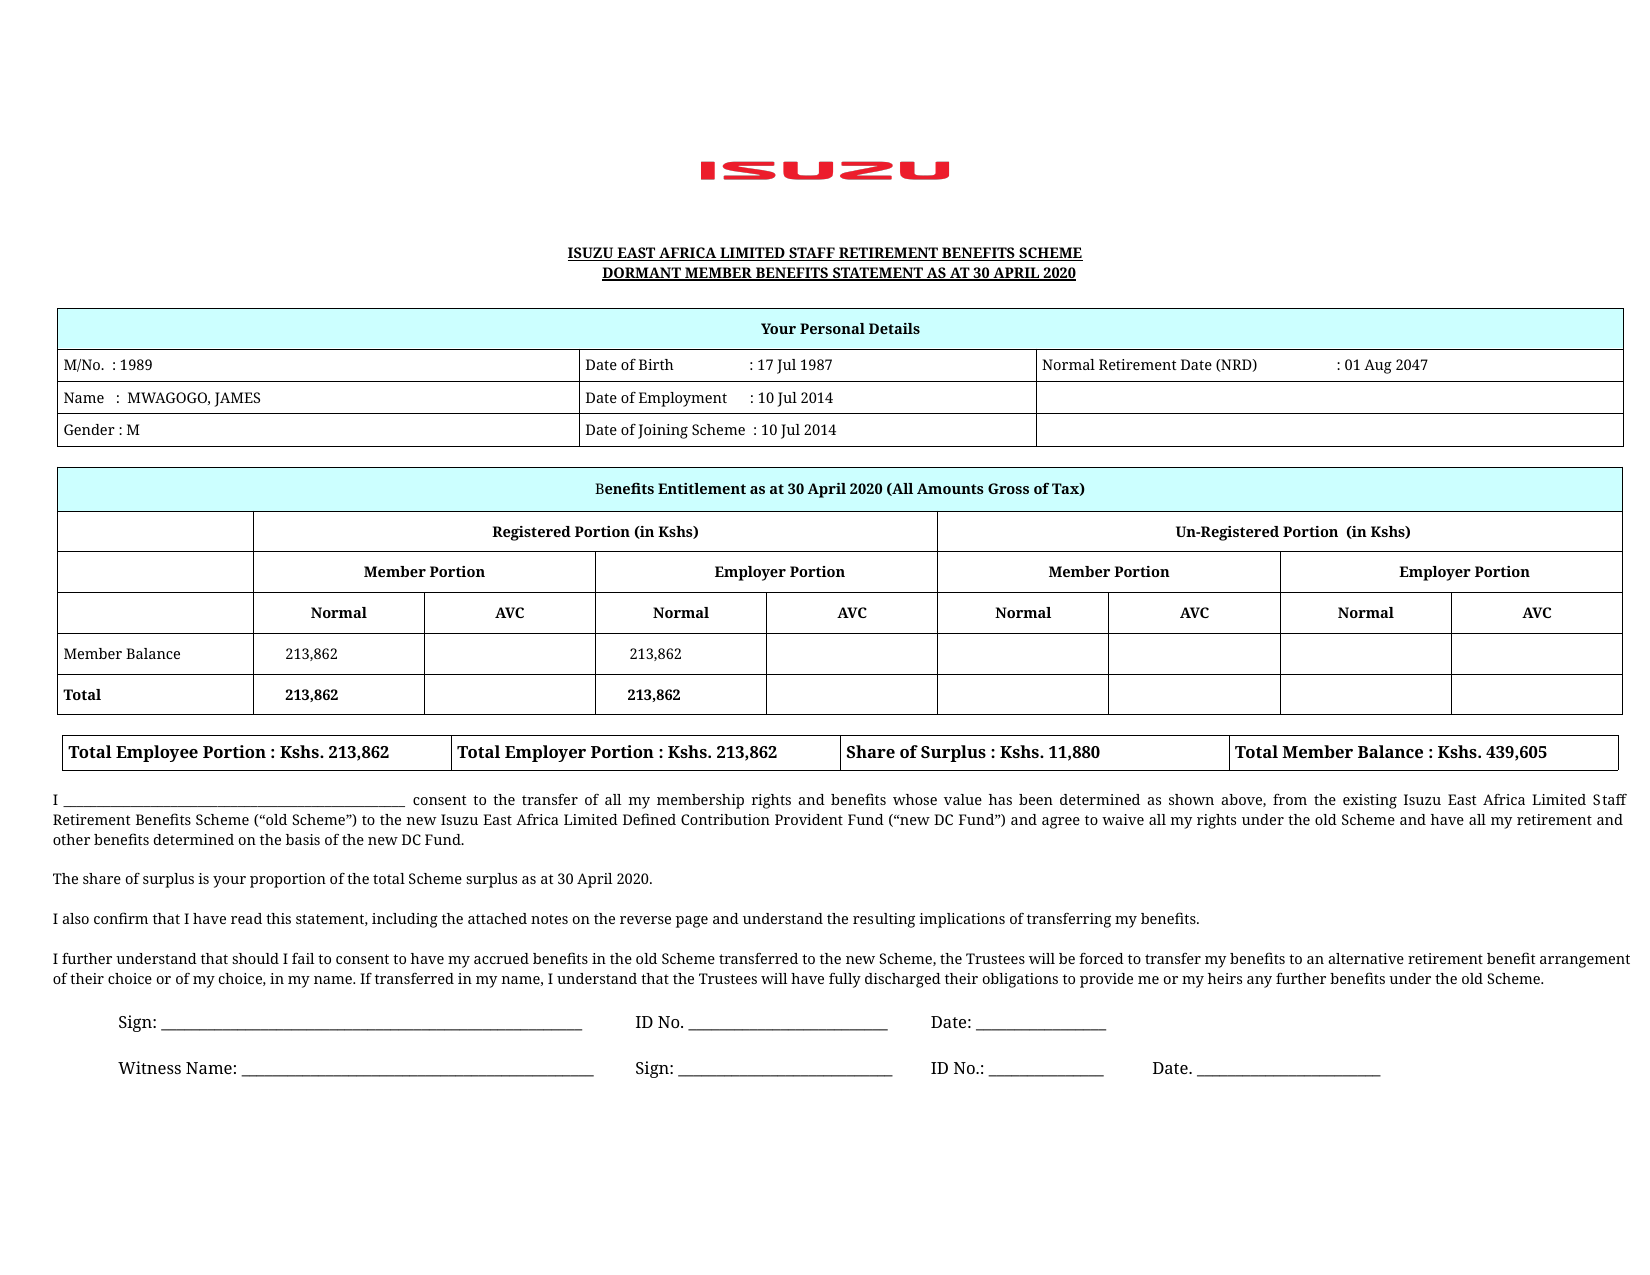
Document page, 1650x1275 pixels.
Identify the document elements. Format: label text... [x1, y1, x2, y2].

text I ___________________________________________________ consent to the transfer of all my membership rights and benefits whose value has been determined as shown above, from the existing Isuzu East Africa Limited Staff Retirement Benefits Scheme (“old Scheme”) to the new Isuzu East Africa Limited Defined Contribution Provident Fund (“new DC Fund”) and agree to waive all my rights under the old Scheme and have all my retirement and other benefits determined on the basis of the new DC Fund. [53, 789, 1626, 849]
table_cell Normal Retirement Date (NRD) : 01 Aug 2047 [1037, 350, 1623, 381]
table_header Total Employee Portion : Kshs. 213,862 [63, 736, 451, 769]
table_cell Gender : M [58, 414, 579, 446]
table_cell [425, 634, 595, 673]
table_cell [938, 675, 1108, 714]
table_cell [1452, 675, 1622, 714]
table_cell Normal [938, 593, 1108, 633]
table_cell Employer Portion [596, 552, 937, 592]
table_cell [58, 593, 253, 633]
table_cell [1281, 675, 1451, 714]
table_cell Member Balance [58, 634, 253, 673]
table_cell [1037, 382, 1623, 413]
table_cell Member Portion [938, 552, 1280, 592]
table_cell Employer Portion [1281, 552, 1622, 592]
table_cell Member Portion [254, 552, 595, 592]
picture [701, 118, 950, 223]
table_cell Normal [596, 593, 766, 633]
text I also confirm that I have read this statement, including the attached notes on the reverse page and understand the resulting implications of transferring my benefits. [53, 909, 1626, 929]
table_cell [58, 512, 253, 551]
text I further understand that should I fail to consent to have my accrued benefits in the old Scheme transferred to the new Scheme, the Trustees will be forced to transfer my benefits to an alternative retirement benefit arrangement of their choice or of my choice, in my name. If transferred in my name, I understand that the Trustees will have fully discharged their obligations to provide me or my heirs any further benefits under the old Scheme. [53, 949, 1635, 988]
table_cell Un-Registered Portion (in Kshs) [938, 512, 1622, 551]
table_cell AVC [1109, 593, 1280, 633]
table_cell Registered Portion (in Kshs) [254, 512, 937, 551]
table_cell 213,862 [596, 675, 766, 714]
table_cell [1281, 634, 1451, 673]
table_cell [938, 634, 1108, 673]
table_cell Total [58, 675, 253, 714]
table_cell Name : MWAGOGO, JAMES [58, 382, 579, 413]
table_cell [767, 675, 937, 714]
table_header Benefits Entitlement as at 30 April 2020 (All Amounts Gross of Tax) [58, 468, 1622, 511]
table_cell [425, 675, 595, 714]
table_cell [1452, 634, 1622, 673]
table_cell [1037, 414, 1623, 446]
subtitle DORMANT MEMBER BENEFITS STATEMENT AS AT 30 APRIL 2020 [249, 262, 1429, 282]
text Witness Name: ______________________________________________ Sign: ____________________________ ID No.: _______________ Date. ________________________ [118, 1057, 1532, 1079]
text ISUZU EAST AFRICA LIMITED STAFF RETIREMENT BENEFITS SCHEME [118, 243, 1532, 262]
table_cell AVC [767, 593, 937, 633]
table_cell [58, 552, 253, 592]
table_header Your Personal Details [58, 309, 1623, 348]
table_cell Normal [1281, 593, 1451, 633]
table_header Total Employer Portion : Kshs. 213,862 [452, 736, 840, 769]
table_cell M/No. : 1989 [58, 350, 579, 381]
table_cell [1109, 675, 1280, 714]
table_cell Date of Employment : 10 Jul 2014 [580, 382, 1036, 413]
table_header Share of Surplus : Kshs. 11,880 [841, 736, 1229, 769]
table_cell Date of Birth : 17 Jul 1987 [580, 350, 1036, 381]
table_cell 213,862 [254, 634, 424, 673]
table_cell AVC [1452, 593, 1622, 633]
table_cell 213,862 [596, 634, 766, 673]
table_header Total Member Balance : Kshs. 439,605 [1230, 736, 1618, 769]
text Sign: _______________________________________________________ ID No. __________________________ Date: _________________ [118, 1011, 1532, 1057]
table_cell [767, 634, 937, 673]
table_cell Normal [254, 593, 424, 633]
table_cell [1109, 634, 1280, 673]
table_cell Date of Joining Scheme : 10 Jul 2014 [580, 414, 1036, 446]
table_cell AVC [425, 593, 595, 633]
text The share of surplus is your proportion of the total Scheme surplus as at 30 April 2020. [53, 869, 1644, 889]
table_cell 213,862 [254, 675, 424, 714]
